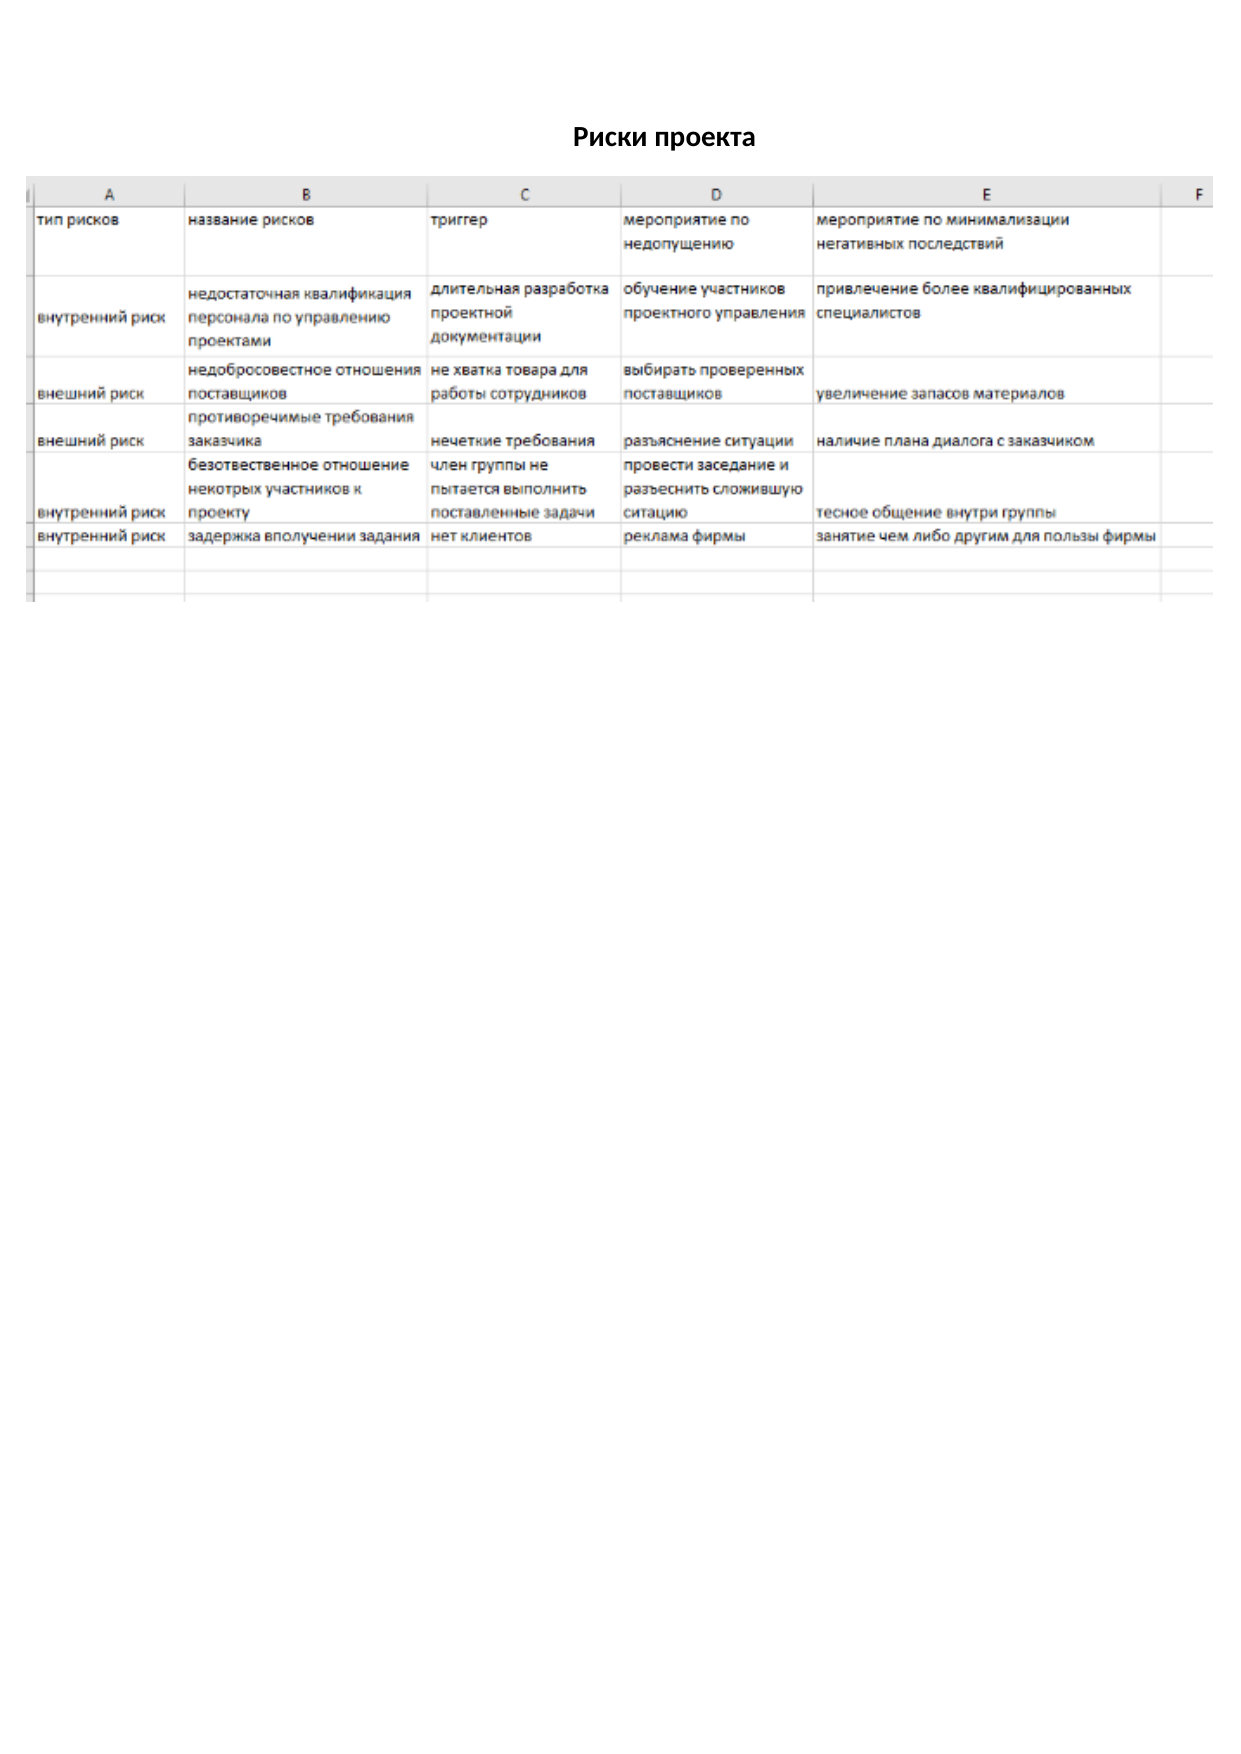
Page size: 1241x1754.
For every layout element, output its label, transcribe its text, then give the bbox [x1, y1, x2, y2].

picture [26, 176, 104, 602]
text Риски проекта [177, 118, 1152, 154]
